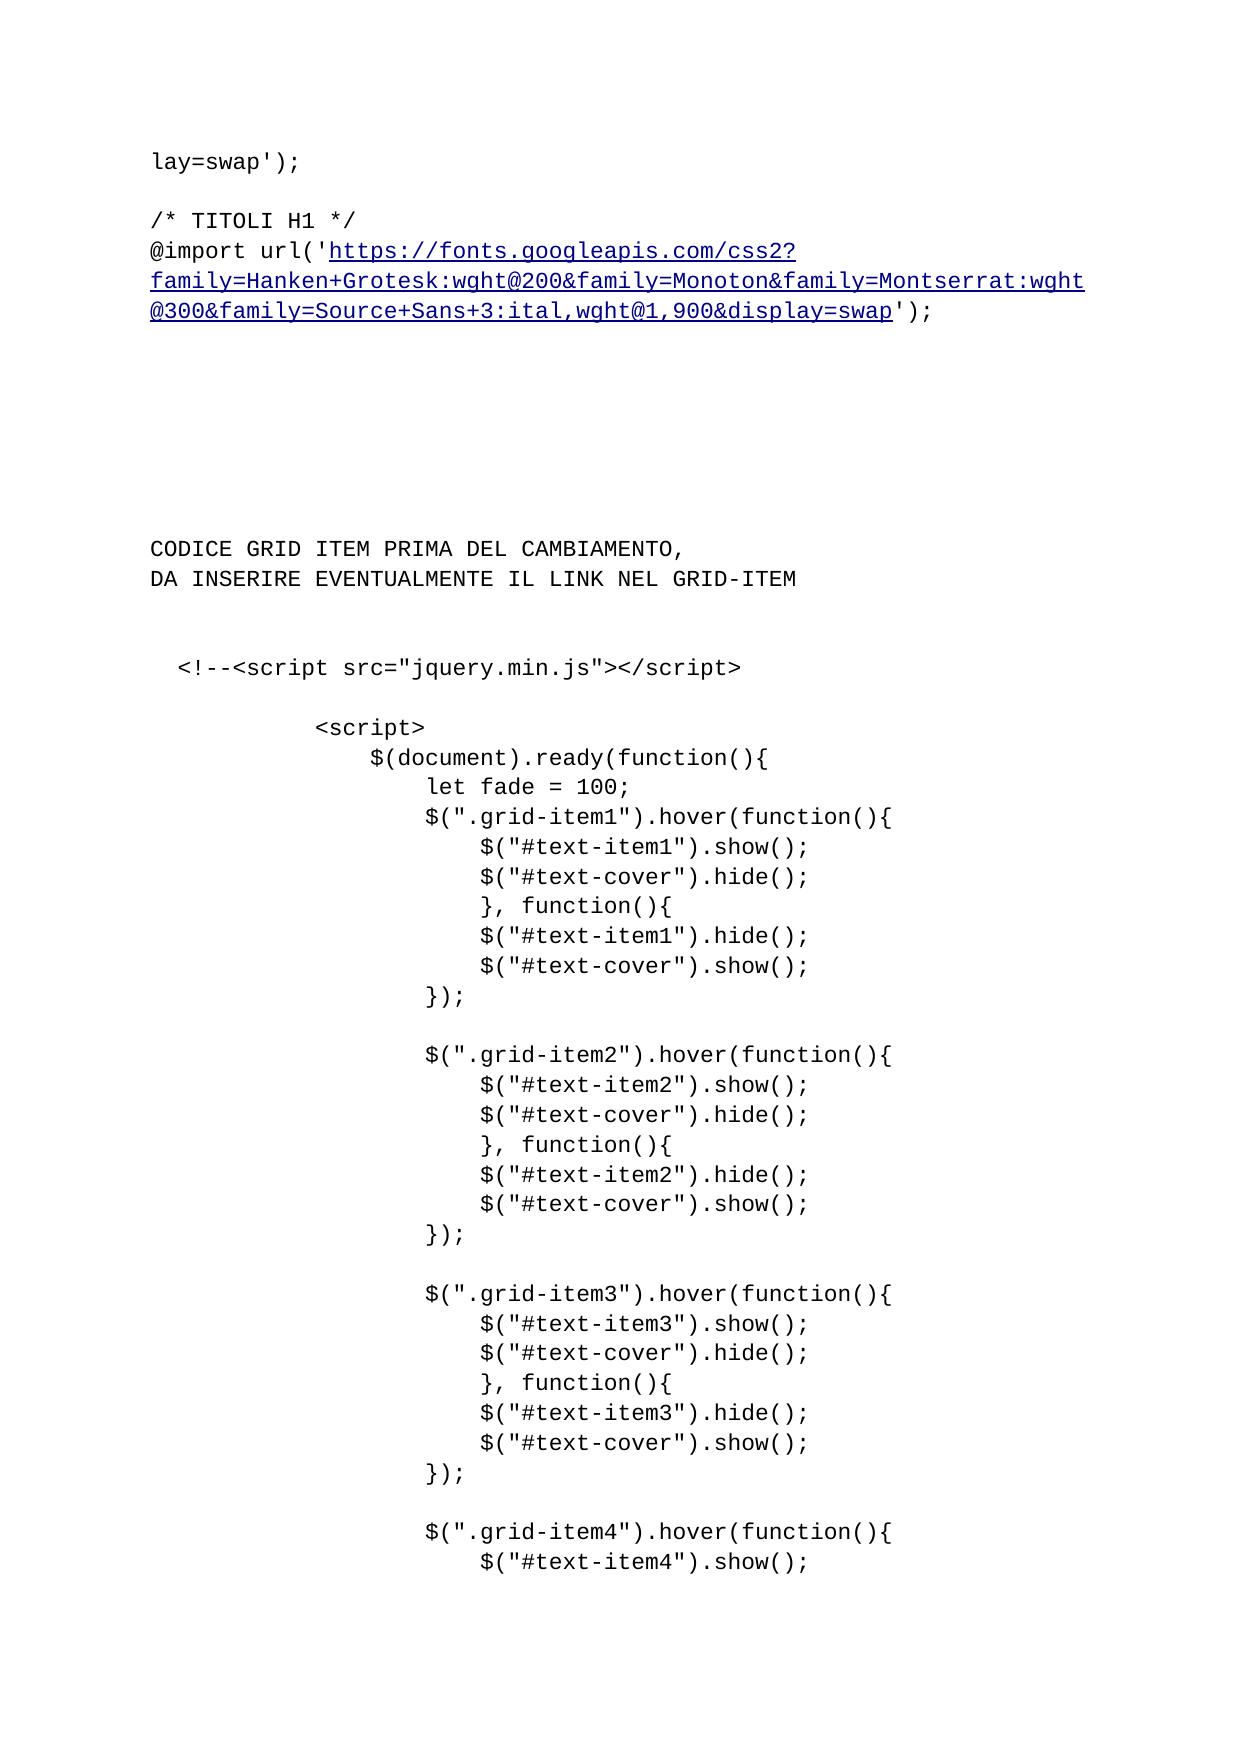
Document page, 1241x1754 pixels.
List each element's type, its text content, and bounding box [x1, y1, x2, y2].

text }); [150, 1222, 1090, 1248]
text <!--<script src="jquery.min.js"></script> [150, 656, 1090, 682]
text $("#text-item4").show(); [150, 1550, 1090, 1576]
text }, function(){ [150, 895, 1090, 921]
text $(".grid-item1").hover(function(){ [150, 805, 1090, 831]
text $(".grid-item4").hover(function(){ [150, 1520, 1090, 1546]
text $("#text-cover").show(); [150, 1431, 1090, 1457]
text }, function(){ [150, 1133, 1090, 1159]
text <script> [150, 716, 1090, 742]
text $("#text-item2").hide(); [150, 1163, 1090, 1189]
text @import url('https://fonts.googleapis.com/css2?family=Hanken+Grotesk:wght@200&family=Monoton&family=Montserrat:wght@300&family=Source+Sans+3:ital,wght@1,900&display=swap'); [150, 239, 1090, 325]
text $("#text-cover").show(); [150, 1193, 1090, 1219]
text }, function(){ [150, 1371, 1090, 1397]
text let fade = 100; [150, 776, 1090, 802]
text $(document).ready(function(){ [150, 746, 1090, 772]
text CODICE GRID ITEM PRIMA DEL CAMBIAMENTO, [150, 537, 1090, 563]
text $("#text-item1").show(); [150, 835, 1090, 861]
text $("#text-item3").show(); [150, 1312, 1090, 1338]
text $("#text-item2").show(); [150, 1073, 1090, 1099]
text $(".grid-item3").hover(function(){ [150, 1282, 1090, 1308]
text $("#text-cover").show(); [150, 954, 1090, 980]
text $("#text-item3").hide(); [150, 1401, 1090, 1427]
text }); [150, 1461, 1090, 1487]
text /* TITOLI H1 */ [150, 209, 1090, 236]
text $("#text-cover").hide(); [150, 1342, 1090, 1368]
text $("#text-cover").hide(); [150, 865, 1090, 891]
text DA INSERIRE EVENTUALMENTE IL LINK NEL GRID-ITEM [150, 567, 1090, 593]
text $(".grid-item2").hover(function(){ [150, 1044, 1090, 1070]
text lay=swap'); [150, 150, 1090, 176]
text $("#text-cover").hide(); [150, 1103, 1090, 1129]
text $("#text-item1").hide(); [150, 924, 1090, 951]
text }); [150, 984, 1090, 1010]
